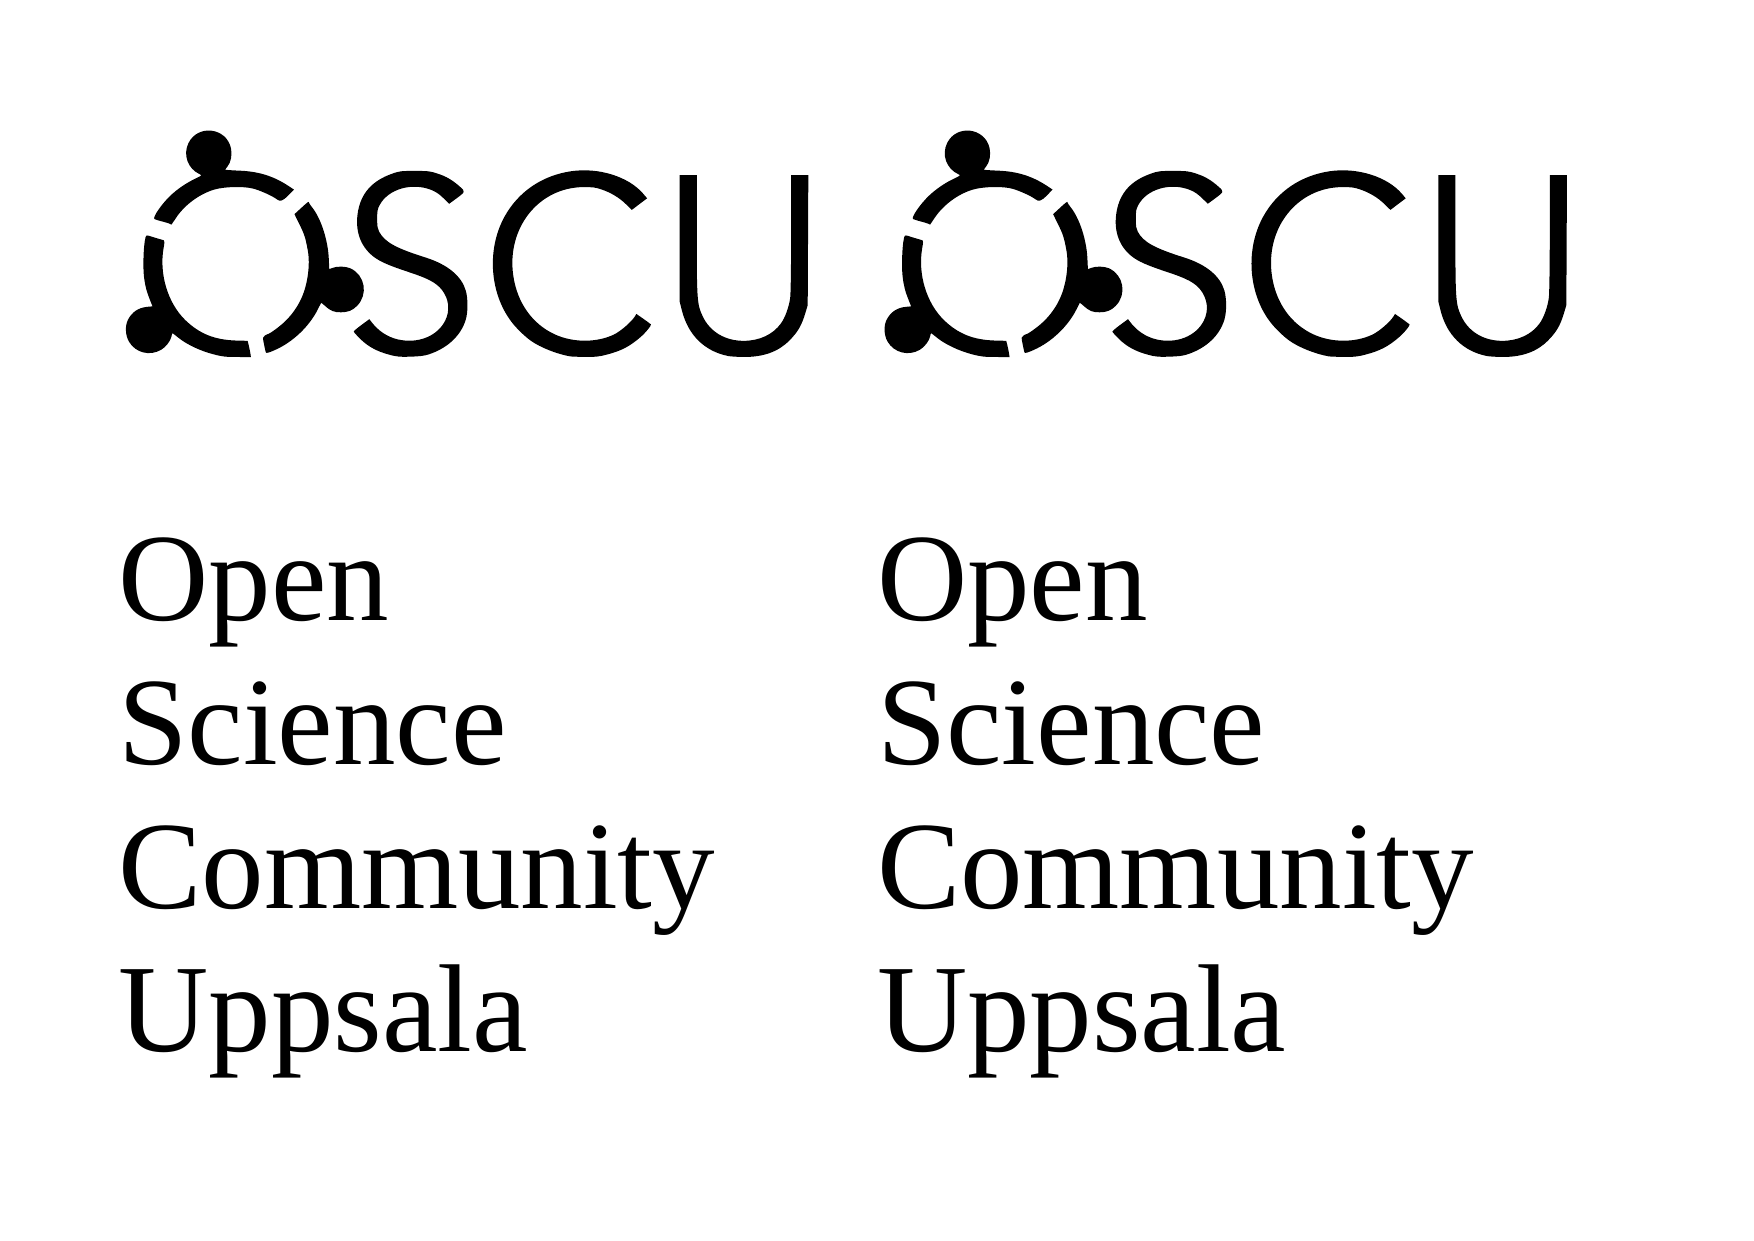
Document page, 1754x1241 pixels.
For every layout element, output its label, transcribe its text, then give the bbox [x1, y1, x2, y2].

text Open [877, 504, 1635, 648]
text Open [118, 504, 877, 648]
text Uppsala [118, 935, 877, 1079]
text Science [877, 648, 1635, 791]
text Community [877, 791, 1635, 935]
text Community [118, 791, 877, 935]
text Science [118, 648, 877, 791]
text Uppsala [877, 935, 1635, 1079]
